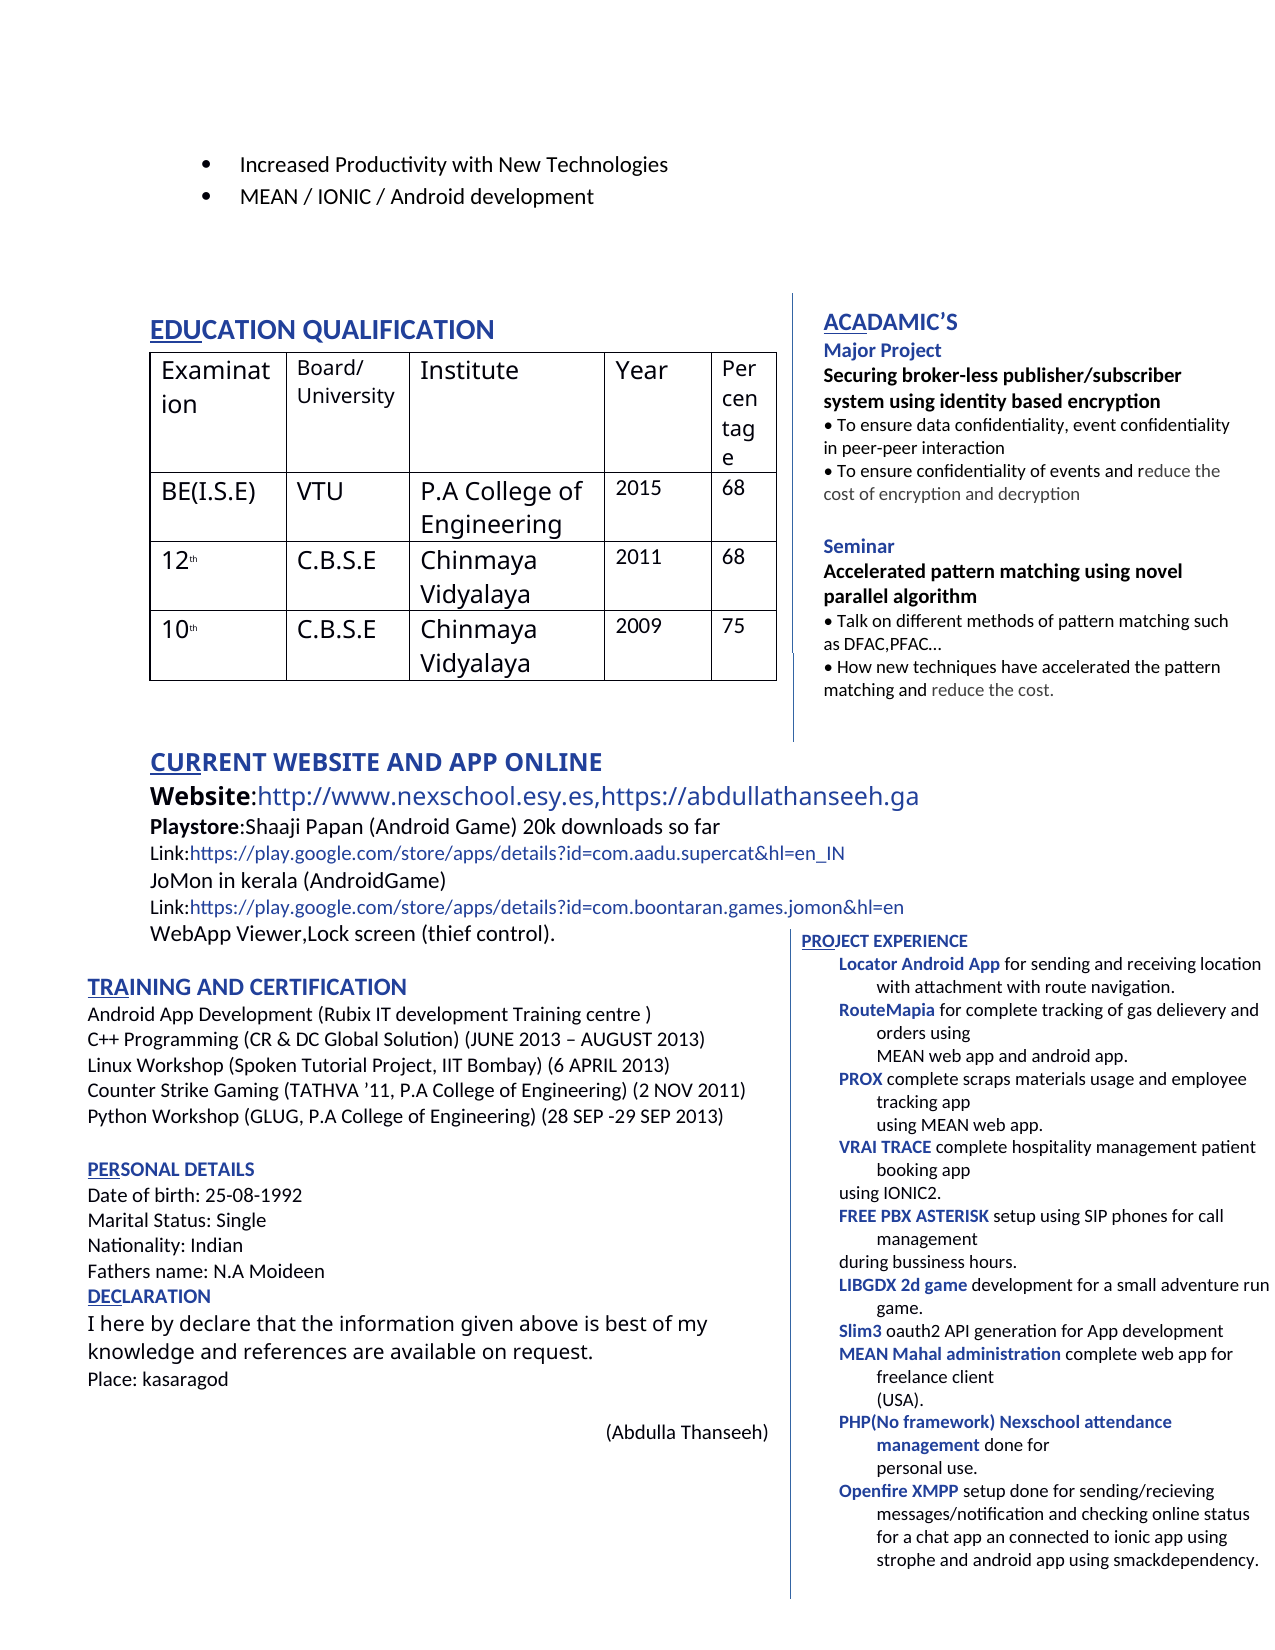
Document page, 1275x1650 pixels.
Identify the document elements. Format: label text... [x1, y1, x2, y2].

table_cell Chinmaya Vidyalaya [410, 611, 604, 679]
text [793, 311, 823, 347]
text CURRENT WEBSITE AND APP ONLINE [150, 744, 1125, 778]
text Seminar [823, 533, 1241, 558]
text MEAN web app and android app. [876, 1044, 1275, 1067]
table_cell 2015 [605, 473, 711, 541]
text PROJECT EXPERIENCE [801, 929, 1275, 952]
text ACADAMIC’S [823, 306, 1241, 337]
text EDUCATION QUALIFICATION [150, 311, 792, 347]
text RouteMapia for complete tracking of gas delievery and orders using [839, 998, 1275, 1044]
text PROX complete scraps materials usage and employee tracking app [839, 1067, 1275, 1113]
table_cell 68 [712, 542, 776, 610]
text (Abdulla Thanseeh) [87, 1419, 769, 1444]
text LIBGDX 2d game development for a small adventure run game. [839, 1273, 1275, 1319]
text I here by declare that the information given above is best of my knowledge and references are available on request. [87, 1309, 769, 1366]
text Nationality: Indian [87, 1233, 769, 1258]
text Securing broker-less publisher/subscriber system using identity based encryption [823, 362, 1241, 413]
list Increased Productivity with New Technologies [202, 150, 1125, 178]
text during bussiness hours. [839, 1250, 1275, 1273]
text Link:https://play.google.com/store/apps/details?id=com.aadu.supercat&hl=en_IN [150, 840, 1125, 866]
table_header Board/University [287, 353, 409, 472]
text Python Workshop (GLUG, P.A College of Engineering) (28 SEP -29 SEP 2013) [87, 1103, 769, 1128]
text TRAINING AND CERTIFICATION [87, 971, 769, 1001]
text Major Project [823, 337, 1241, 362]
text Linux Workshop (Spoken Tutorial Project, IIT Bombay) (6 APRIL 2013) [87, 1052, 769, 1077]
text • How new techniques have accelerated the pattern matching and reduce the cost. [823, 655, 1241, 701]
table_cell 12th [151, 542, 286, 610]
text (USA). [876, 1388, 1275, 1411]
text • Talk on different methods of pattern matching such as DFAC,PFAC… [823, 609, 1241, 655]
table_header Year [605, 353, 711, 472]
table_header Percentage [712, 353, 776, 472]
text PERSONAL DETAILS [87, 1156, 769, 1182]
table_cell P.A College of Engineering [410, 473, 604, 541]
table_cell BE(I.S.E) [151, 473, 286, 541]
table_cell 2009 [605, 611, 711, 679]
table_cell 10th [151, 611, 286, 679]
text FREE PBX ASTERISK setup using SIP phones for call management [839, 1204, 1275, 1250]
text Openfire XMPP setup done for sending/recieving messages/notification and checking online status for a chat app an connected to ionic app using strophe and android app using smackdependency. [839, 1479, 1275, 1571]
text • To ensure data confidentiality, event confidentiality in peer-peer interaction [823, 413, 1241, 459]
table_cell 2011 [605, 542, 711, 610]
table_cell C.B.S.E [287, 611, 409, 679]
text PHP(No framework) Nexschool attendance management done for [839, 1411, 1275, 1456]
text Slim3 oauth2 API generation for App development [839, 1319, 1275, 1342]
text VRAI TRACE complete hospitality management patient booking app [839, 1136, 1275, 1181]
text Playstore:Shaaji Papan (Android Game) 20k downloads so far [150, 812, 1125, 840]
table_cell 75 [712, 611, 776, 679]
text Date of birth: 25-08-1992 [87, 1182, 769, 1207]
text using IONIC2. [839, 1181, 1275, 1204]
text WebApp Viewer,Lock screen (thief control). [150, 919, 1125, 947]
text Marital Status: Single [87, 1207, 769, 1233]
table_cell VTU [287, 473, 409, 541]
text using MEAN web app. [876, 1113, 1275, 1136]
text Accelerated pattern matching using novel parallel algorithm [823, 558, 1241, 609]
text C++ Programming (CR & DC Global Solution) (JUNE 2013 – AUGUST 2013) [87, 1027, 769, 1052]
text MEAN Mahal administration complete web app for freelance client [839, 1342, 1275, 1388]
text Counter Strike Gaming (TATHVA ’11, P.A College of Engineering) (2 NOV 2011) [87, 1077, 769, 1103]
table_cell Chinmaya Vidyalaya [410, 542, 604, 610]
text Link:https://play.google.com/store/apps/details?id=com.boontaran.games.jomon&hl=en [150, 894, 1125, 919]
text Android App Development (Rubix IT development Training centre ) [87, 1001, 769, 1027]
text Place: kasaragod [87, 1366, 769, 1391]
text Website:http://www.nexschool.esy.es,https://abdullathanseeh.ga [150, 778, 1125, 812]
table_cell C.B.S.E [287, 542, 409, 610]
text Fathers name: N.A Moideen [87, 1258, 769, 1283]
table_header Institute [410, 353, 604, 472]
text JoMon in kerala (AndroidGame) [150, 866, 1125, 894]
text • To ensure confidentiality of events and reduce the cost of encryption and decryption [823, 459, 1241, 505]
list MEAN / IONIC / Android development [202, 182, 1125, 210]
text DECLARATION [87, 1283, 769, 1309]
text Locator Android App for sending and receiving location with attachment with route navigation. [839, 952, 1275, 998]
table_cell 68 [712, 473, 776, 541]
text personal use. [876, 1456, 1275, 1479]
table_header Examination [151, 353, 286, 472]
